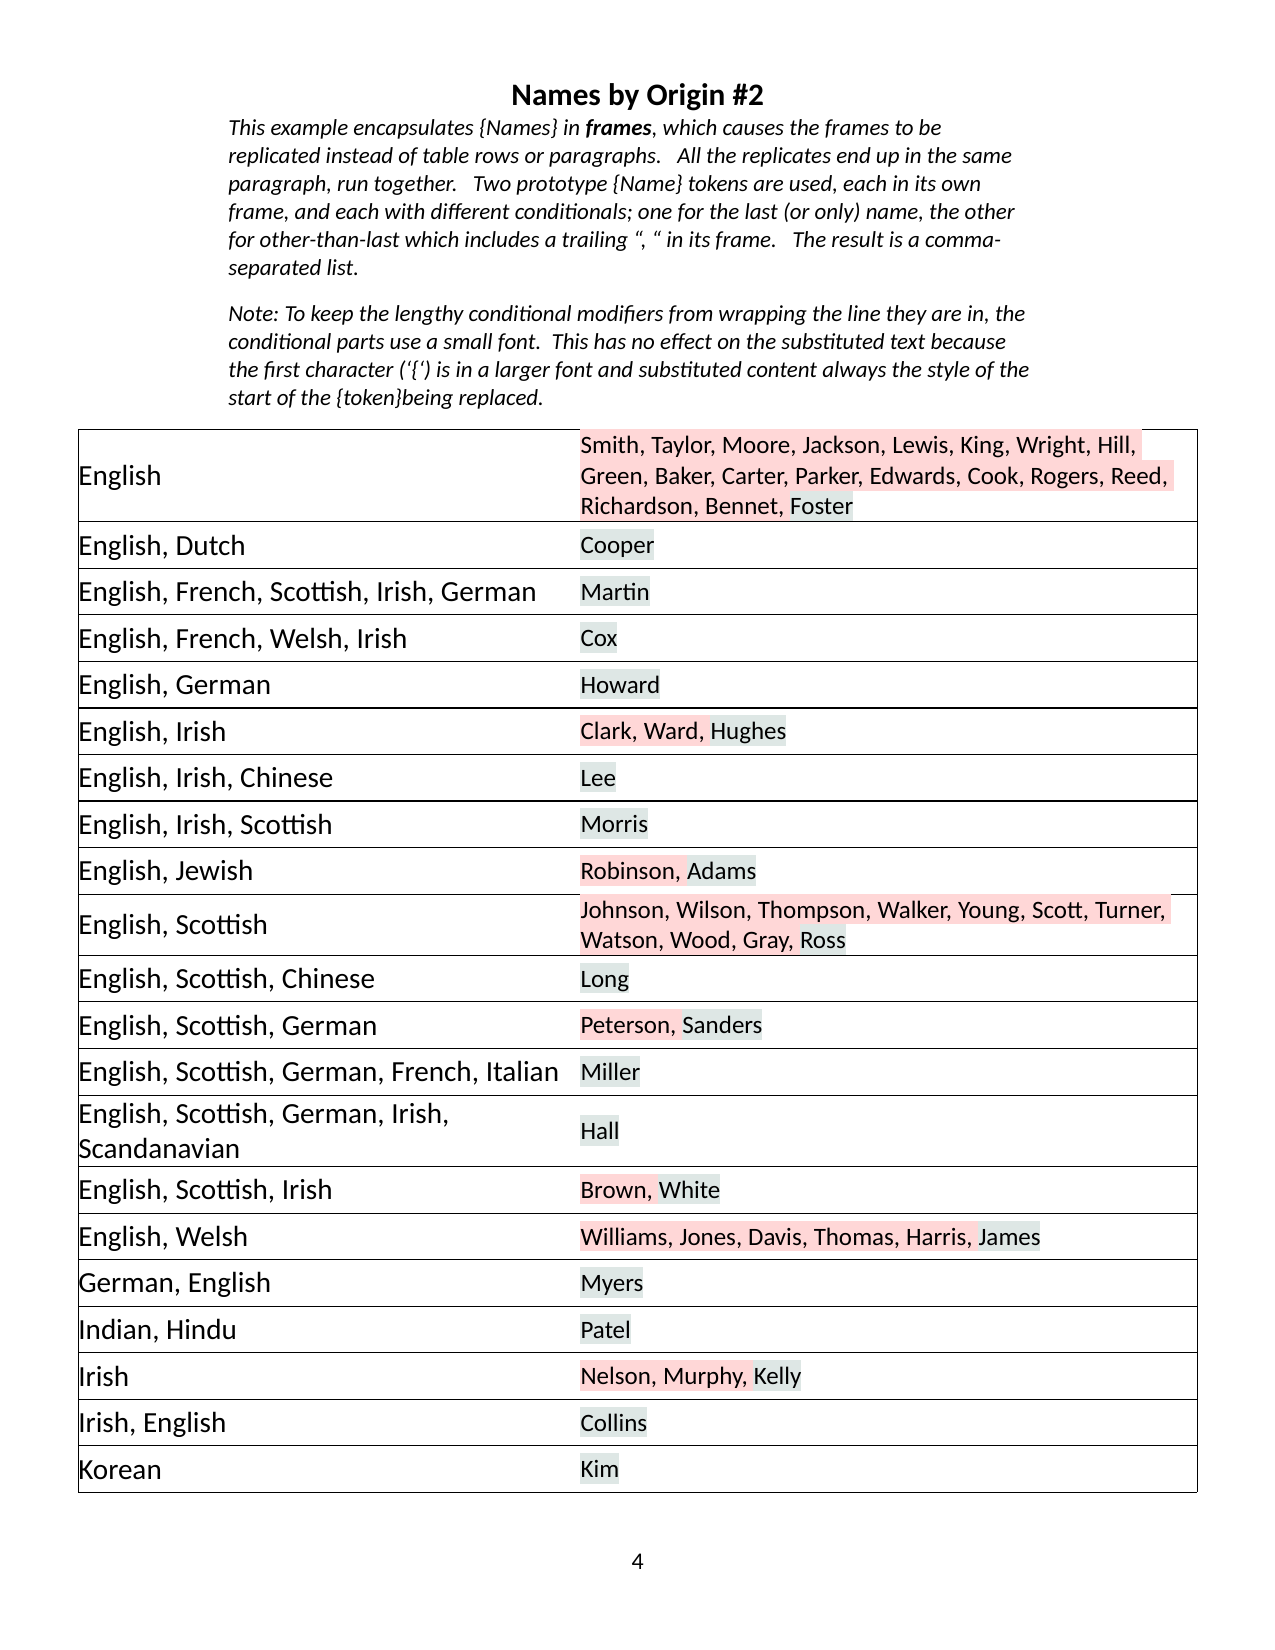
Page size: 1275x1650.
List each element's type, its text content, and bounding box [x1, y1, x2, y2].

table_header [853, 430, 1197, 521]
table_header [580, 1307, 1197, 1352]
table_header Indian, Hindu [79, 1307, 580, 1352]
table_header English, Scottish [79, 895, 580, 955]
table_header [580, 569, 1197, 614]
table_header [580, 1400, 1197, 1445]
table_header English, Irish, Chinese [79, 755, 580, 800]
table_header [580, 1353, 1197, 1399]
text Note: To keep the lengthy conditional modifiers from wrapping the line they are in, the conditional parts use a small font. This has no effect on the substituted text because the first character (‘{‘) is in a larger font and substituted content always the style of the start of the {token}being replaced. [228, 299, 1038, 411]
text This example encapsulates {Names} in frames, which causes the frames to be replicated instead of table rows or paragraphs. All the replicates end up in the same paragraph, run together. Two prototype {Name} tokens are used, each in its own frame, and each with different conditionals; one for the last (or only) name, the other for other-than-last which includes a trailing “, “ in its frame. The result is a comma-separated list. [228, 113, 1038, 281]
table_header [580, 1214, 1197, 1259]
table_header [846, 895, 1197, 955]
text Names by Origin #2 [78, 75, 1197, 113]
table_header [580, 662, 1197, 707]
table_header German, English [79, 1260, 580, 1306]
table_header [580, 709, 1197, 754]
table_header English, Scottish, Chinese [79, 956, 580, 1001]
table_header English, Scottish, Irish [79, 1167, 580, 1212]
table_header [580, 1049, 1197, 1094]
table_header [580, 956, 1197, 1001]
table_header English, Irish, Scottish [79, 802, 580, 847]
table_header English, Welsh [79, 1214, 580, 1259]
table_header [580, 1096, 1197, 1166]
table_header [580, 1446, 1197, 1492]
table_header English, Jewish [79, 848, 580, 893]
table_header English [79, 430, 580, 521]
table_header [580, 848, 1197, 893]
table_header English, Scottish, German, Irish, Scandanavian [79, 1096, 580, 1166]
table_header English, Scottish, German, French, Italian [79, 1049, 580, 1094]
table_header [580, 615, 1197, 661]
table_header [580, 1002, 1197, 1048]
table_header Irish [79, 1353, 580, 1399]
table_header English, Irish [79, 709, 580, 754]
table_header Korean [79, 1446, 580, 1492]
table_header English, French, Scottish, Irish, German [79, 569, 580, 614]
table_header Irish, English [79, 1400, 580, 1445]
table_header English, Scottish, German [79, 1002, 580, 1048]
table_header English, Dutch [79, 522, 580, 568]
table_header [580, 755, 1197, 800]
table_header [580, 802, 1197, 847]
table_header [580, 1260, 1197, 1306]
table_header English, German [79, 662, 580, 707]
table_header [580, 522, 1197, 568]
table_header [580, 1167, 1197, 1212]
table_header English, French, Welsh, Irish [79, 615, 580, 661]
